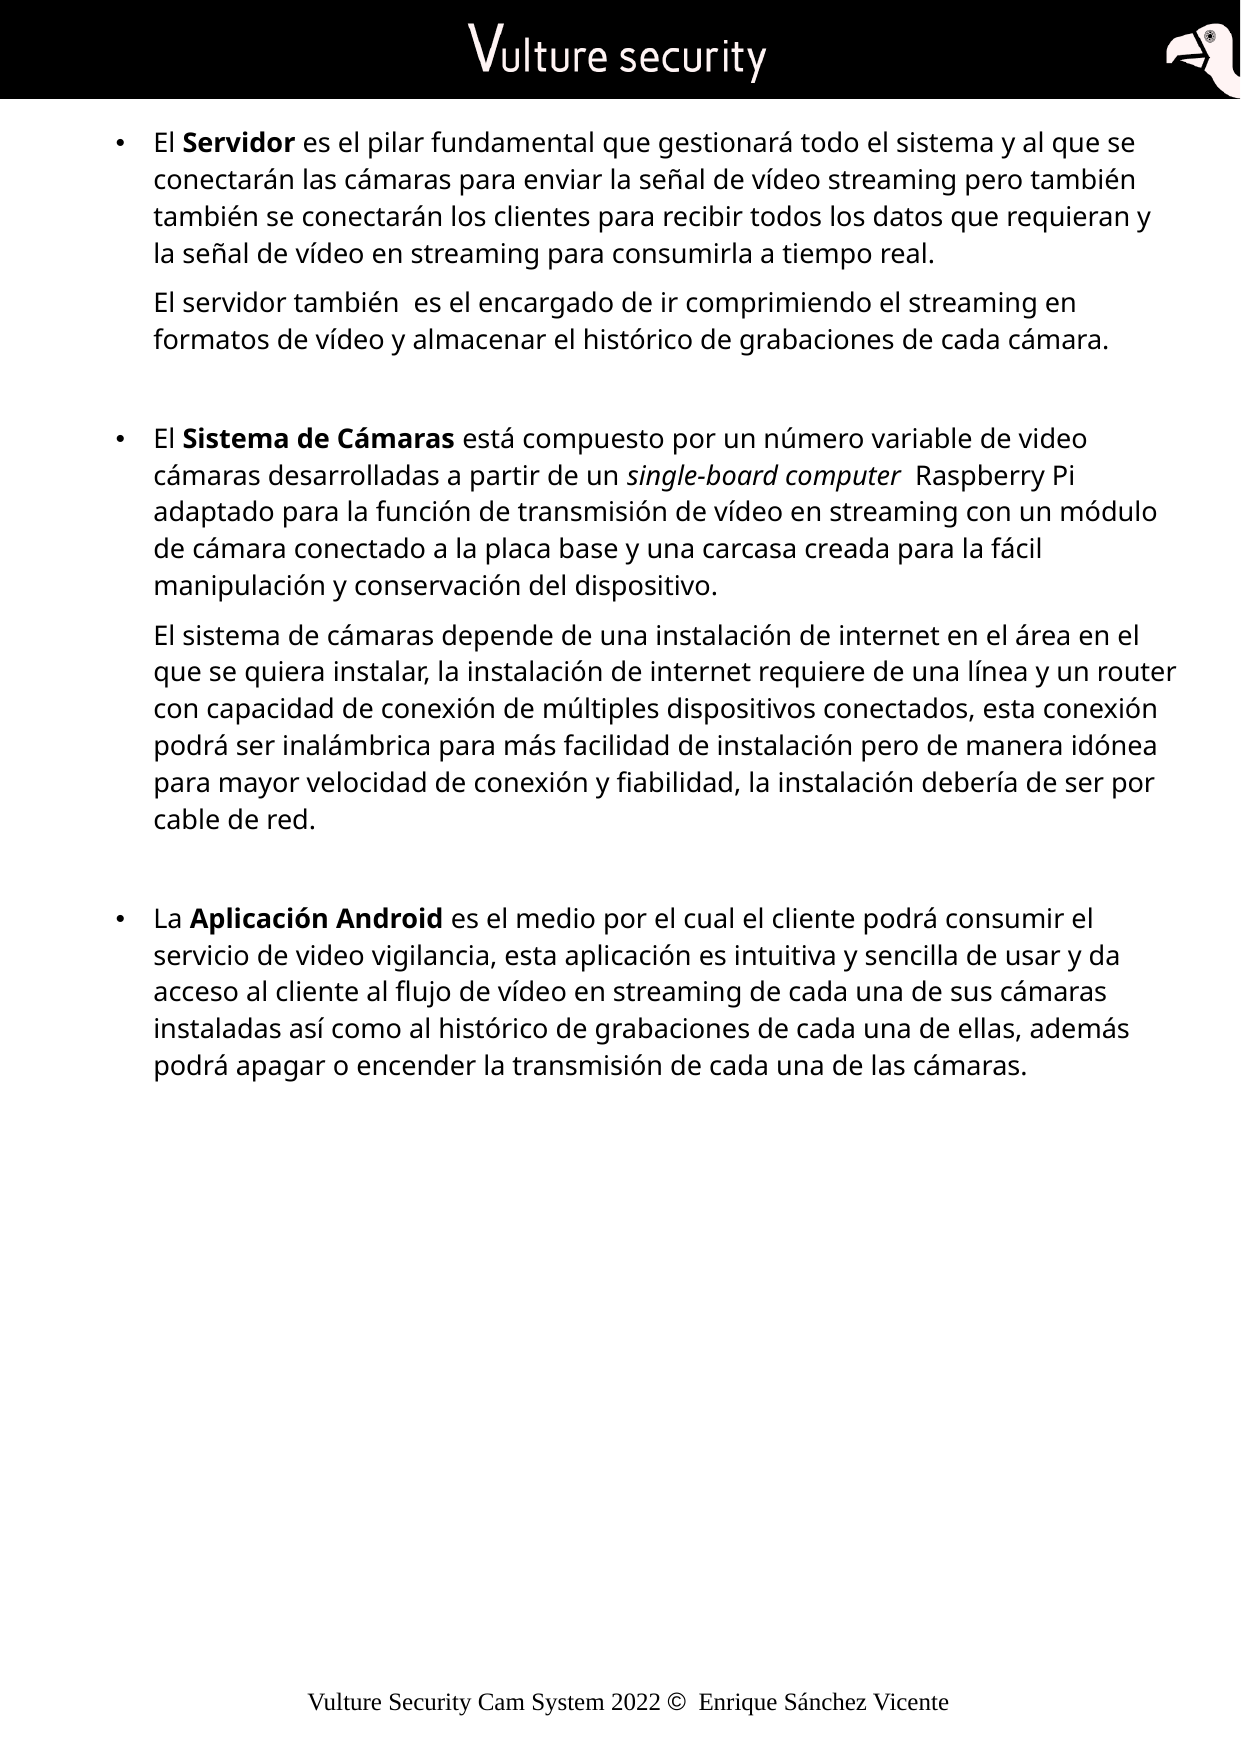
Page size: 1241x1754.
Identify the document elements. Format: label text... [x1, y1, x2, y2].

list El Servidor es el pilar fundamental que gestionará todo el sistema y al que se conectarán las cámaras para enviar la señal de vídeo streaming pero también también se conectarán los clientes para recibir todos los datos que requieran y la señal de vídeo en streaming para consumirla a tiempo real. [116, 123, 1178, 271]
list La Aplicación Android es el medio por el cual el cliente podrá consumir el servicio de video vigilancia, esta aplicación es intuitiva y sencilla de usar y da acceso al cliente al flujo de vídeo en streaming de cada una de sus cámaras instaladas así como al histórico de grabaciones de cada una de ellas, además podrá apagar o encender la transmisión de cada una de las cámaras. [116, 899, 1178, 1083]
list El sistema de cámaras depende de una instalación de internet en el área en el que se quiera instalar, la instalación de internet requiere de una línea y un router con capacidad de conexión de múltiples dispositivos conectados, esta conexión podrá ser inalámbrica para más facilidad de instalación pero de manera idónea para mayor velocidad de conexión y fiabilidad, la instalación debería de ser por cable de red. [116, 616, 1178, 837]
list El Sistema de Cámaras está compuesto por un número variable de video cámaras desarrolladas a partir de un single-board computer Raspberry Pi adaptado para la función de transmisión de vídeo en streaming con un módulo de cámara conectado a la placa base y una carcasa creada para la fácil manipulación y conservación del dispositivo. [116, 419, 1178, 603]
picture [0, 0, 1241, 99]
list El servidor también es el encargado de ir comprimiendo el streaming en formatos de vídeo y almacenar el histórico de grabaciones de cada cámara. [116, 283, 1178, 357]
